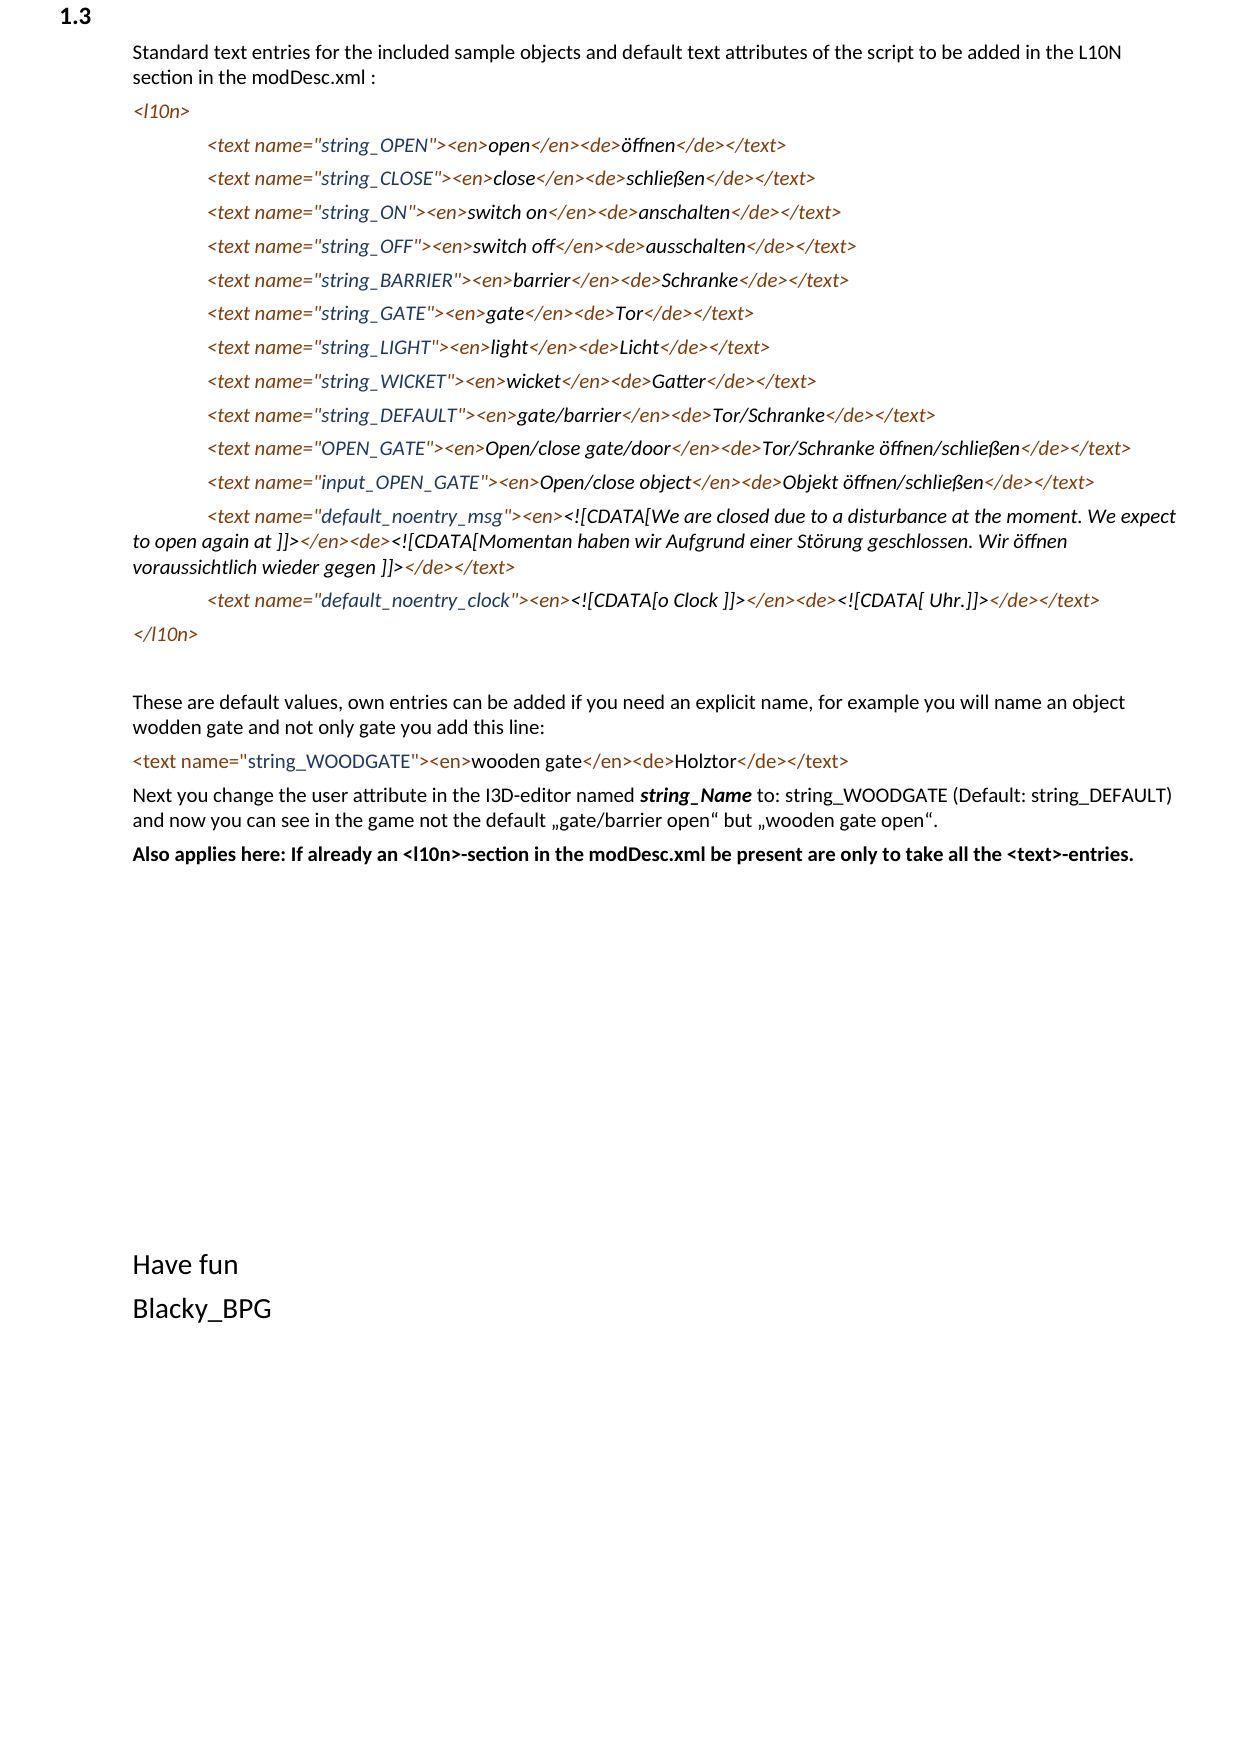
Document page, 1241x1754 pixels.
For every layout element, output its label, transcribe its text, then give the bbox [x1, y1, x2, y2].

text <text name="string_WICKET"><en>wicket</en><de>Gatter</de></text> [132, 368, 1181, 393]
text <l10n> [132, 98, 1181, 123]
text These are default values, own entries can be added if you need an explicit name, for example you will name an object wodden gate and not only gate you add this line: [132, 689, 1181, 740]
text <text name="OPEN_GATE"><en>Open/close gate/door</en><de>Tor/Schranke öffnen/schließen</de></text> [132, 436, 1181, 461]
text <text name="string_ON"><en>switch on</en><de>anschalten</de></text> [132, 199, 1181, 225]
text <text name="default_noentry_clock"><en><![CDATA[o Clock ]]></en><de><![CDATA[ Uhr.]]></de></text> [132, 588, 1181, 613]
text <text name="string_OFF"><en>switch off</en><de>ausschalten</de></text> [132, 233, 1181, 258]
text Also applies here: If already an <l10n>-section in the modDesc.xml be present are only to take all the <text>-entries. [132, 841, 1181, 866]
text <text name="string_CLOSE"><en>close</en><de>schließen</de></text> [132, 166, 1181, 191]
text <text name="string_WOODGATE"><en>wooden gate</en><de>Holztor</de></text> [132, 748, 1181, 773]
text <text name="string_BARRIER"><en>barrier</en><de>Schranke</de></text> [132, 267, 1181, 292]
text <text name="default_noentry_msg"><en><![CDATA[We are closed due to a disturbance at the moment. We expect to open again at ]]></en><de><![CDATA[Momentan haben wir Aufgrund einer Störung geschlossen. Wir öffnen voraussichtlich wieder gegen ]]></de></text> [132, 503, 1181, 579]
text Have fun [132, 1246, 1181, 1282]
text <text name="string_OPEN"><en>open</en><de>öffnen</de></text> [132, 132, 1181, 157]
text <text name="string_LIGHT"><en>light</en><de>Licht</de></text> [132, 334, 1181, 360]
text <text name="string_DEFAULT"><en>gate/barrier</en><de>Tor/Schranke</de></text> [132, 402, 1181, 427]
text Next you change the user attribute in the I3D-editor named string_Name to: string_WOODGATE (Default: string_DEFAULT) and now you can see in the game not the default „gate/barrier open“ but „wooden gate open“. [132, 782, 1181, 833]
text 1.3 [59, 0, 1181, 31]
text <text name="string_GATE"><en>gate</en><de>Tor</de></text> [132, 301, 1181, 326]
text Blacky_BPG [132, 1290, 1181, 1326]
text </l10n> [132, 621, 1181, 647]
text <text name="input_OPEN_GATE"><en>Open/close object</en><de>Objekt öffnen/schließen</de></text> [132, 469, 1181, 495]
text Standard text entries for the included sample objects and default text attributes of the script to be added in the L10N section in the modDesc.xml : [132, 39, 1181, 90]
